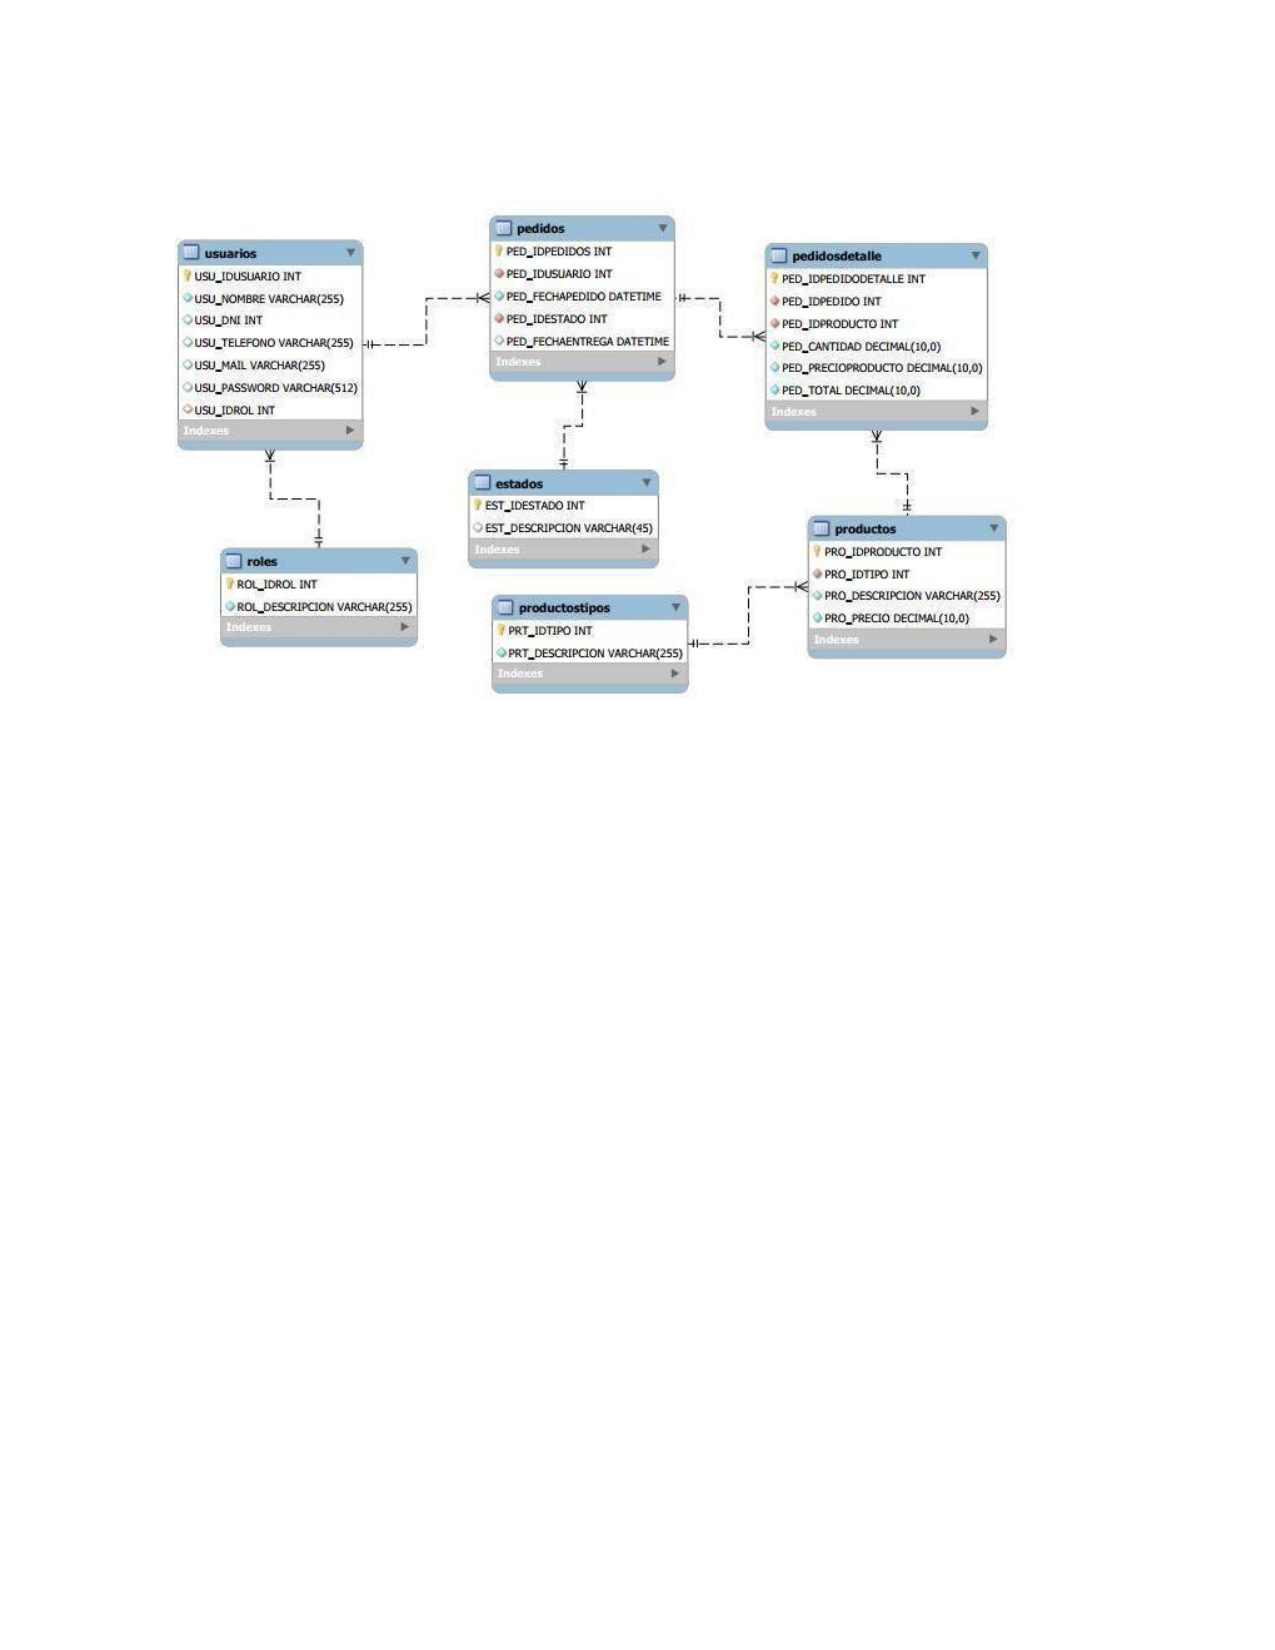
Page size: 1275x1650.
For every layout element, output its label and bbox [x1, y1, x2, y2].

picture [174, 198, 1017, 700]
